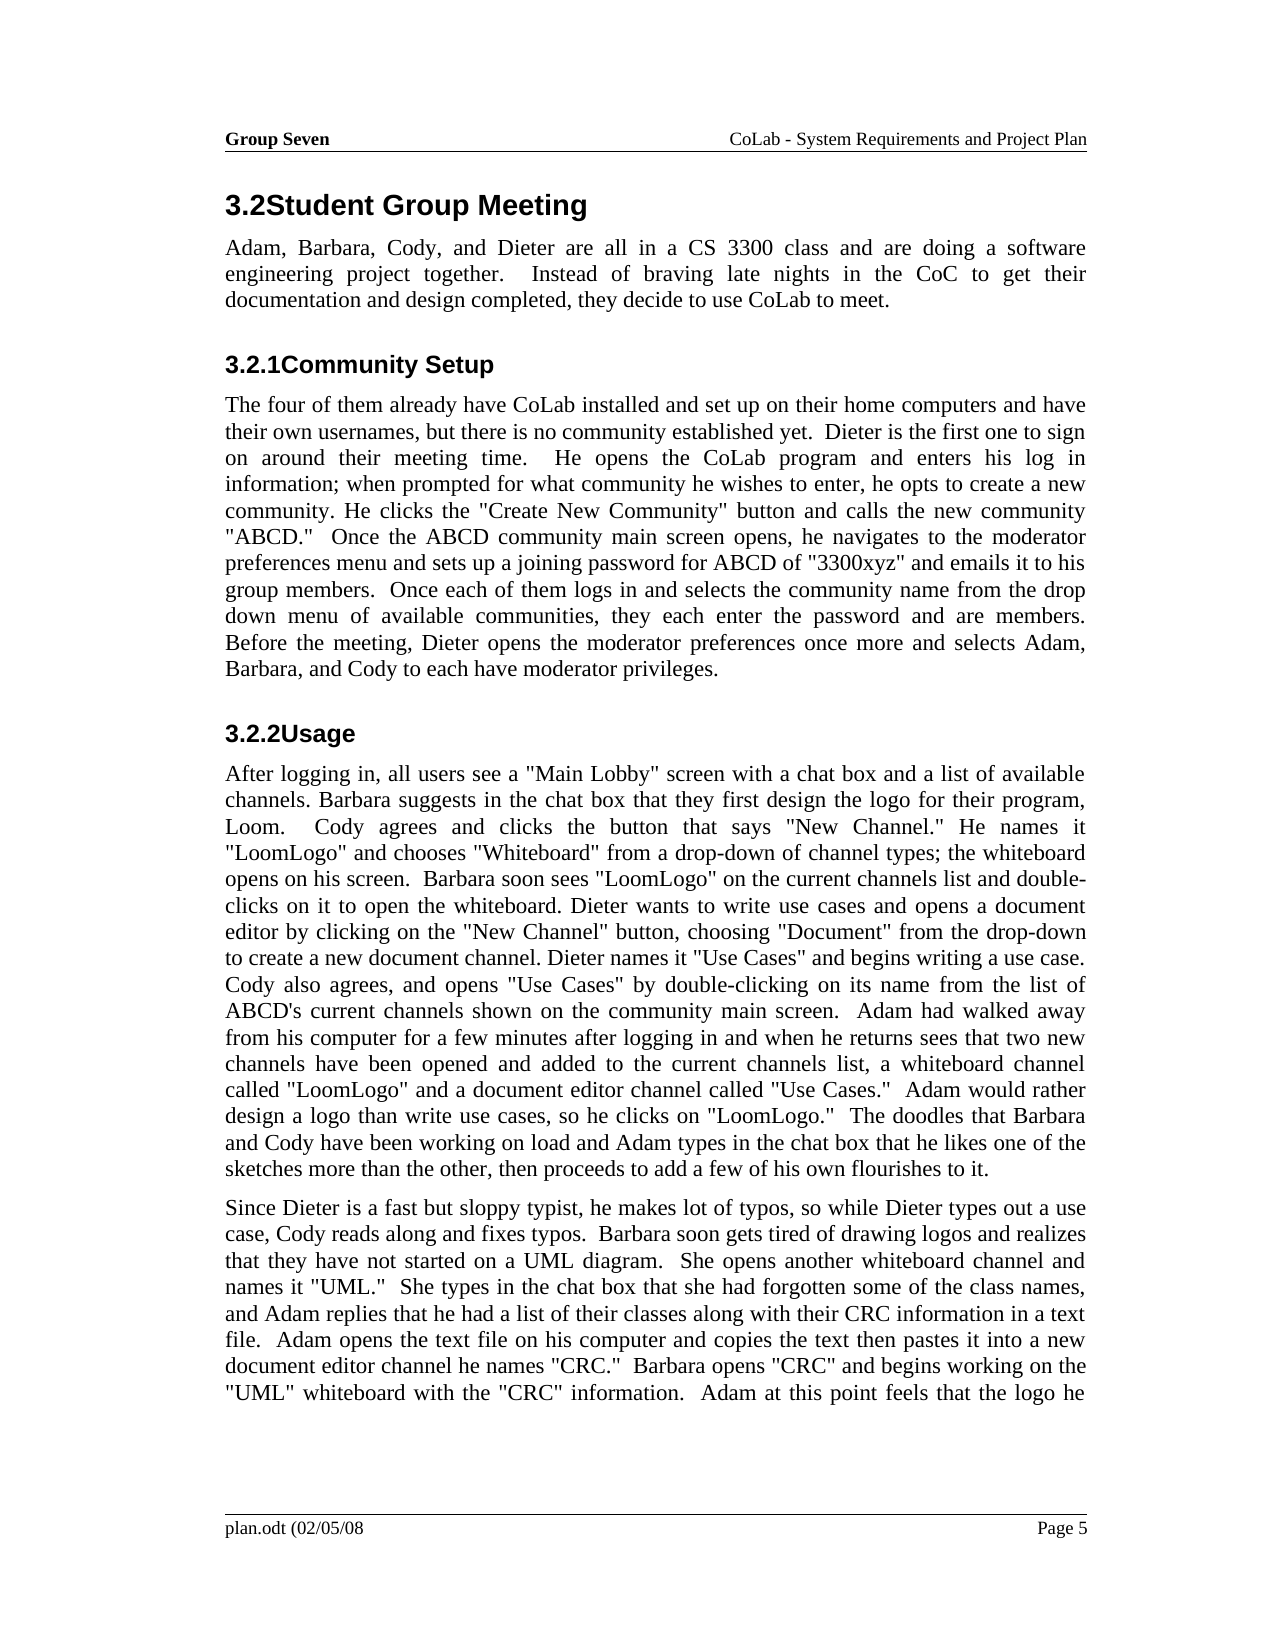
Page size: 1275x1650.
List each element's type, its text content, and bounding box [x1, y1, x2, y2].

text Since Dieter is a fast but sloppy typist, he makes lot of typos, so while Dieter types out a use case, Cody reads along and fixes typos. Barbara soon gets tired of drawing logos and realizes that they have not started on a UML diagram. She opens another whiteboard channel and names it "UML." She types in the chat box that she had forgotten some of the class names, and Adam replies that he had a list of their classes along with their CRC information in a text file. Adam opens the text file on his computer and copies the text then pastes it into a new document editor channel he names "CRC." Barbara opens "CRC" and begins working on the "UML" whiteboard with the "CRC" information. Adam at this point feels that the logo he [225, 1194, 1087, 1405]
text After logging in, all users see a "Main Lobby" screen with a chat box and a list of available channels. Barbara suggests in the chat box that they first design the logo for their program, Loom. Cody agrees and clicks the button that says "New Channel." He names it "LoomLogo" and chooses "Whiteboard" from a drop-down of channel types; the whiteboard opens on his screen. Barbara soon sees "LoomLogo" on the current channels list and double-clicks on it to open the whiteboard. Dieter wants to write use cases and opens a document editor by clicking on the "New Channel" button, choosing "Document" from the drop-down to create a new document channel. Dieter names it "Use Cases" and begins writing a use case. Cody also agrees, and opens "Use Cases" by double-clicking on its name from the list of ABCD's current channels shown on the community main screen. Adam had walked away from his computer for a few minutes after logging in and when he returns sees that two new channels have been opened and added to the current channels list, a whiteboard channel called "LoomLogo" and a document editor channel called "Use Cases." Adam would rather design a logo than write use cases, so he clicks on "LoomLogo." The doodles that Barbara and Cody have been working on load and Adam types in the chat box that he likes one of the sketches more than the other, then proceeds to add a few of his own flourishes to it. [225, 760, 1087, 1182]
subtitle Community Setup [225, 350, 1087, 379]
text The four of them already have CoLab installed and set up on their home computers and have their own usernames, but there is no community established yet. Dieter is the first one to sign on around their meeting time. He opens the CoLab program and enters his log in information; when prompted for what community he wishes to enter, he opts to create a new community. He clicks the "Create New Community" button and calls the new community "ABCD." Once the ABCD community main screen opens, he navigates to the moderator preferences menu and sets up a joining password for ABCD of "3300xyz" and emails it to his group members. Once each of them logs in and selects the community name from the drop down menu of available communities, they each enter the password and are members. Before the meeting, Dieter opens the moderator preferences once more and selects Adam, Barbara, and Cody to each have moderator privileges. [225, 391, 1087, 681]
subtitle Student Group Meeting [225, 187, 1087, 221]
subtitle Usage [225, 719, 1087, 747]
text Adam, Barbara, Cody, and Dieter are all in a CS 3300 class and are doing a software engineering project together. Instead of braving late nights in the CoC to get their documentation and design completed, they decide to use CoLab to meet. [225, 233, 1087, 313]
